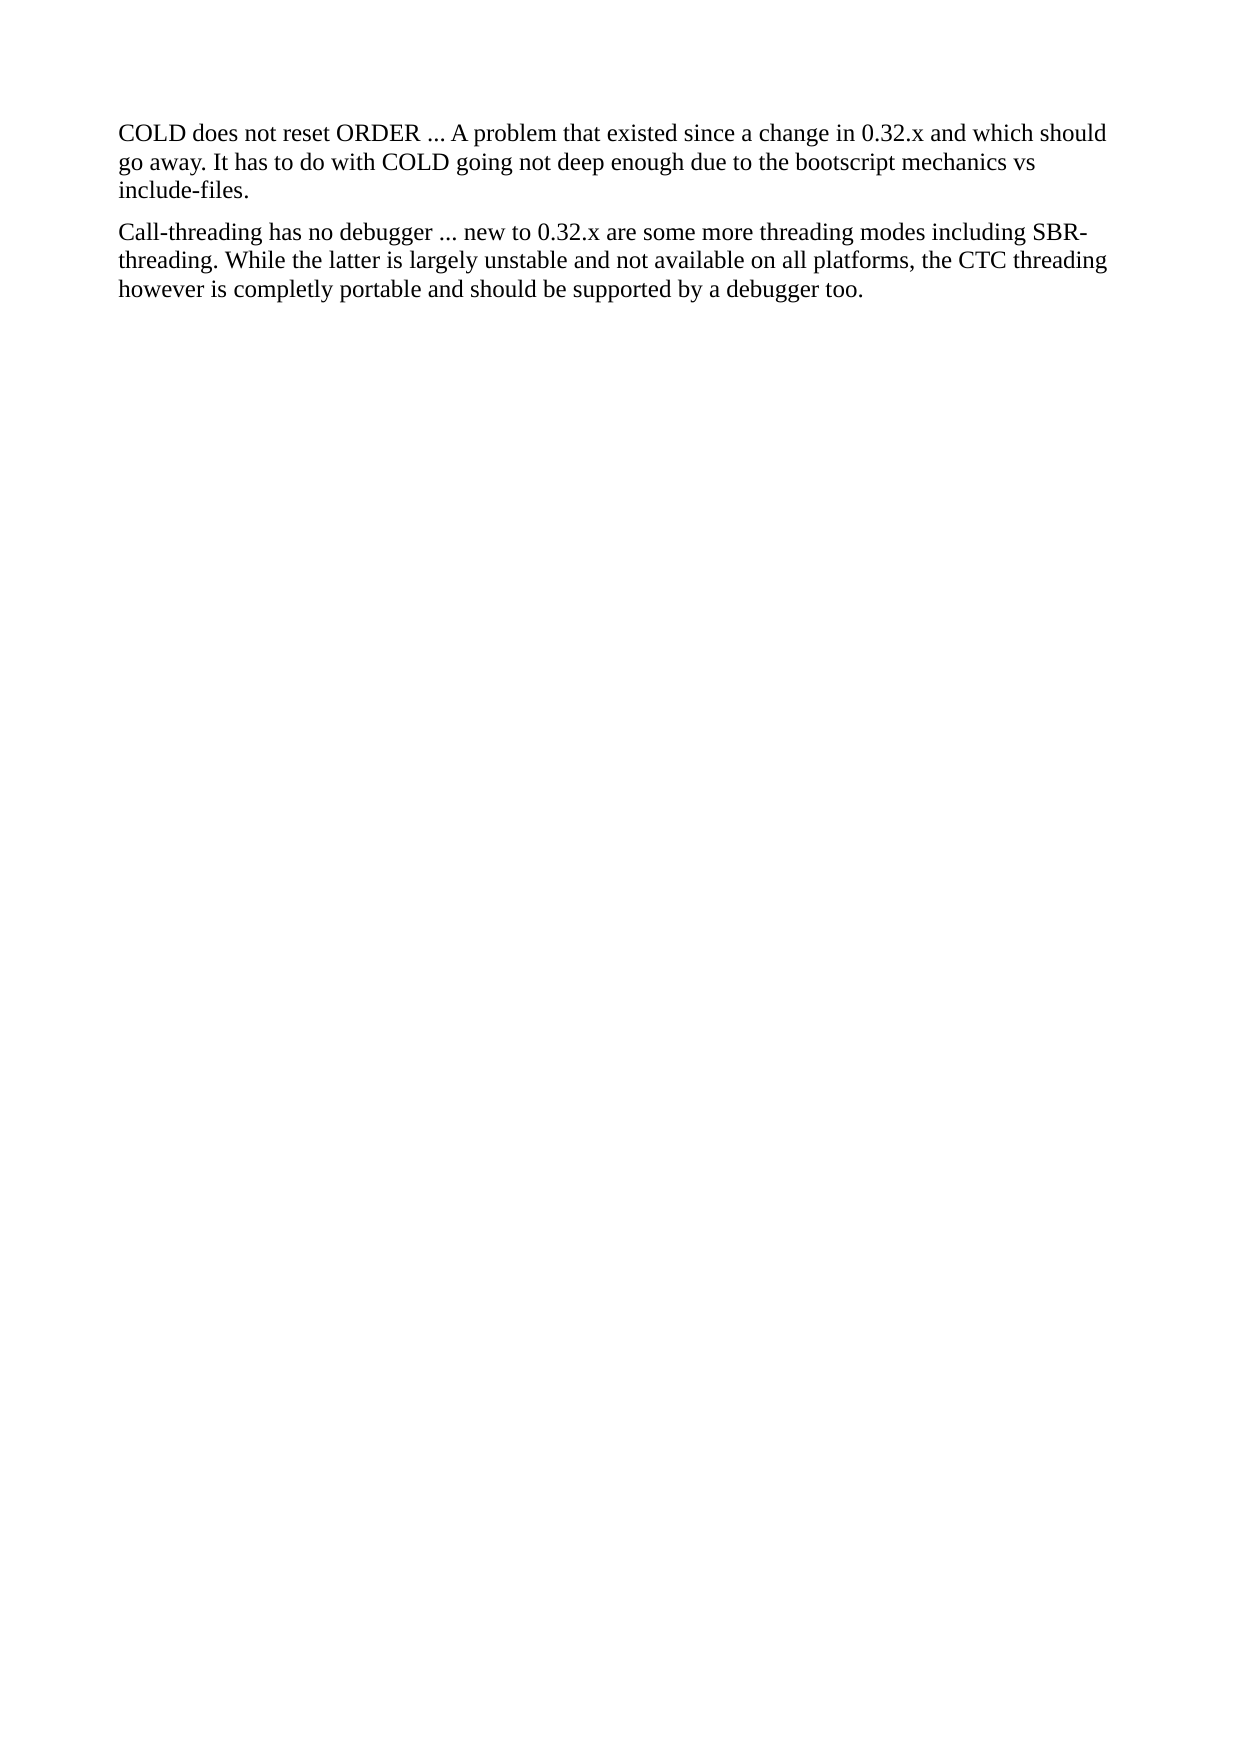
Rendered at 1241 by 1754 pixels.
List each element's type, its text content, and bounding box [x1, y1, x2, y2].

text Call-threading has no debugger ... new to 0.32.x are some more threading modes including SBR-threading. While the latter is largely unstable and not available on all platforms, the CTC threading however is completly portable and should be supported by a debugger too. [118, 217, 1122, 303]
text COLD does not reset ORDER ... A problem that existed since a change in 0.32.x and which should go away. It has to do with COLD going not deep enough due to the bootscript mechanics vs include-files. [118, 118, 1122, 204]
